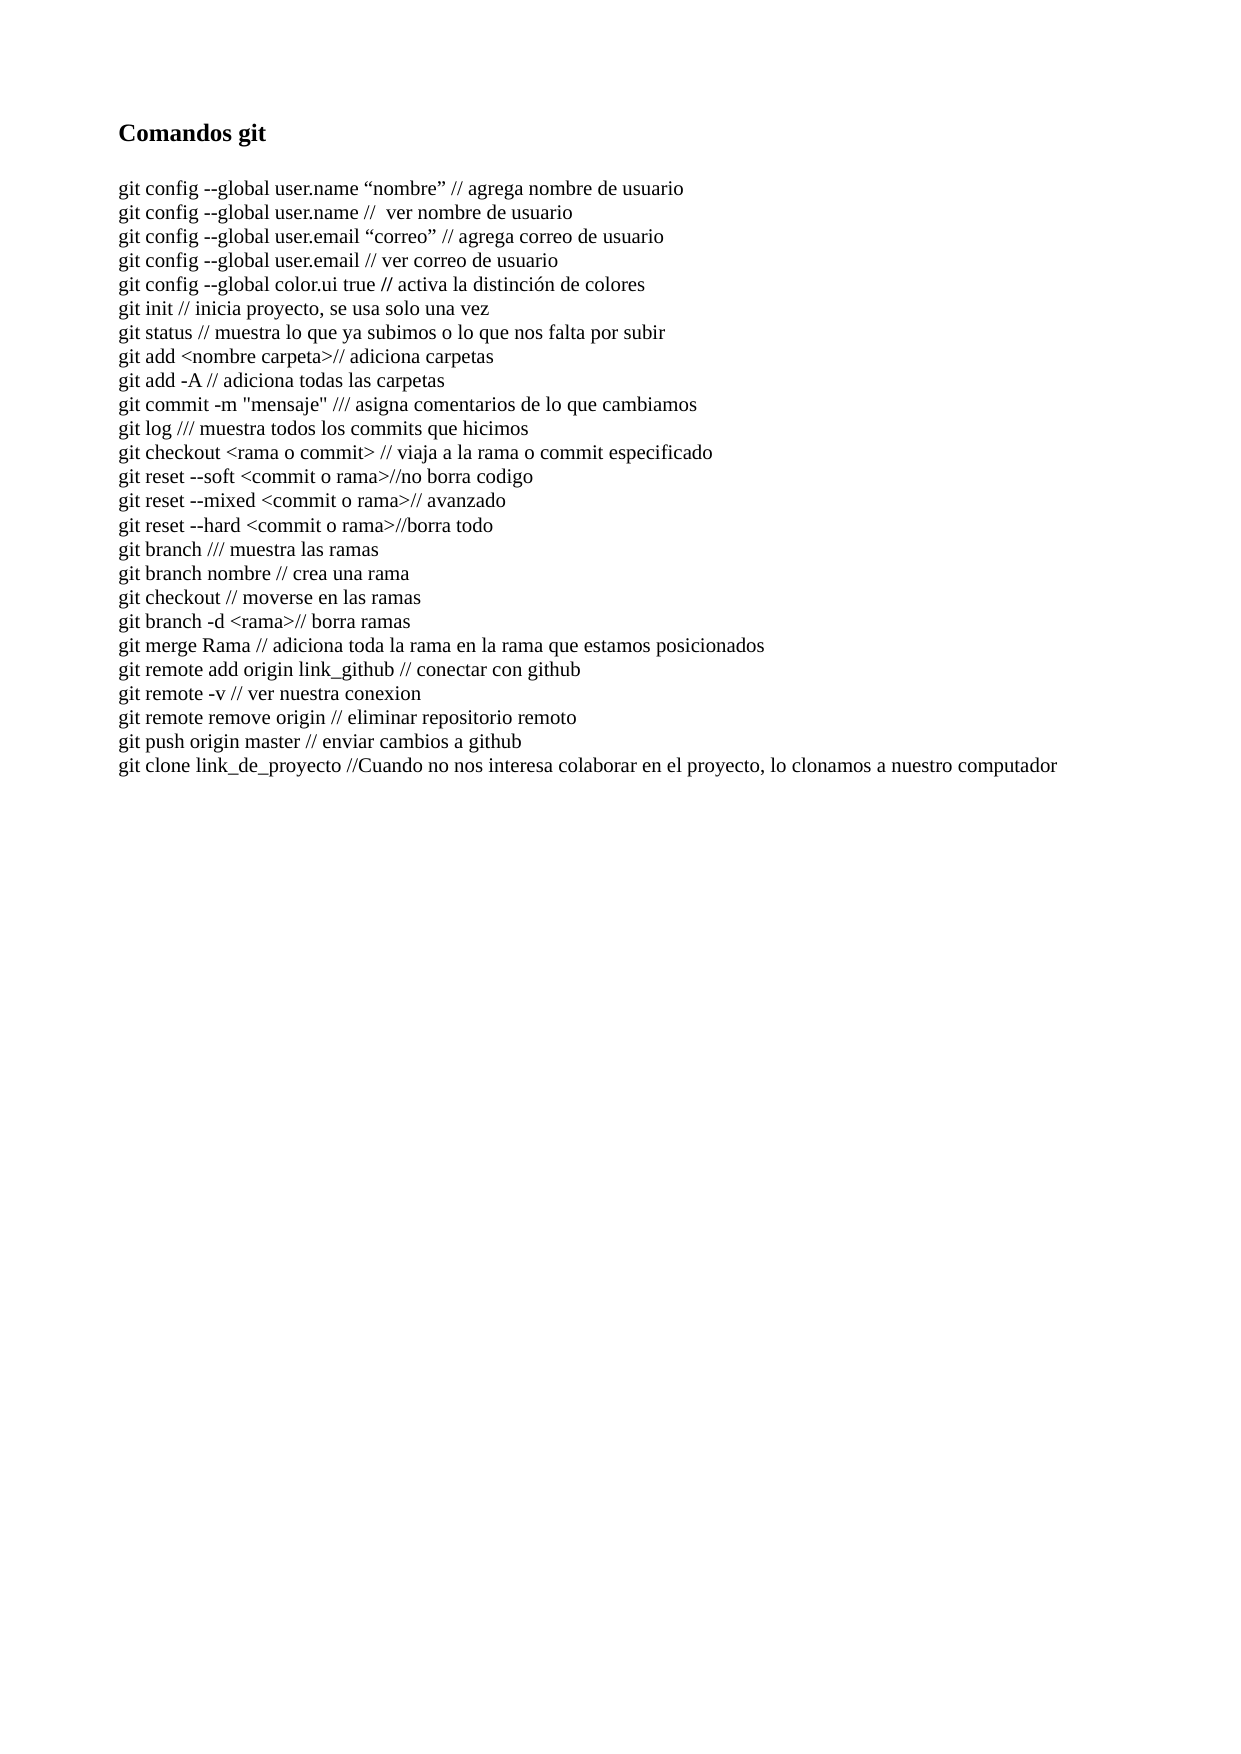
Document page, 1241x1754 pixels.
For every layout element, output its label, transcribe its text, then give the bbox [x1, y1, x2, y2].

text git clone link_de_proyecto //Cuando no nos interesa colaborar en el proyecto, lo clonamos a nuestro computador [118, 753, 1122, 777]
text git remote add origin link_github // conectar con github [118, 657, 1122, 681]
text git init // inicia proyecto, se usa solo una vez git status // muestra lo que ya subimos o lo que nos falta por subir git add <nombre carpeta>// adiciona carpetas [118, 296, 1122, 368]
text Comandos git [118, 118, 1122, 147]
text git config --global user.email // ver correo de usuario [118, 248, 1122, 272]
text git branch /// muestra las ramas git branch nombre // crea una rama git checkout // moverse en las ramas git branch -d <rama>// borra ramas git merge Rama // adiciona toda la rama en la rama que estamos posicionados [118, 537, 1122, 657]
text git config --global user.name // ver nombre de usuario [118, 200, 1122, 224]
text git push origin master // enviar cambios a github [118, 729, 1122, 753]
text git add -A // adiciona todas las carpetas git commit -m "mensaje" /// asigna comentarios de lo que cambiamos git log /// muestra todos los commits que hicimos git checkout <rama o commit> // viaja a la rama o commit especificado git reset --soft <commit o rama>//no borra codigo git reset --mixed <commit o rama>// avanzado git reset --hard <commit o rama>//borra todo [118, 368, 1122, 537]
text git config --global user.email “correo” // agrega correo de usuario [118, 224, 1122, 248]
text git config --global user.name “nombre” // agrega nombre de usuario [118, 176, 1122, 200]
text git remote -v // ver nuestra conexion [118, 681, 1122, 705]
text git config --global color.ui true // activa la distinción de colores [118, 272, 1122, 296]
text git remote remove origin // eliminar repositorio remoto [118, 705, 1122, 729]
